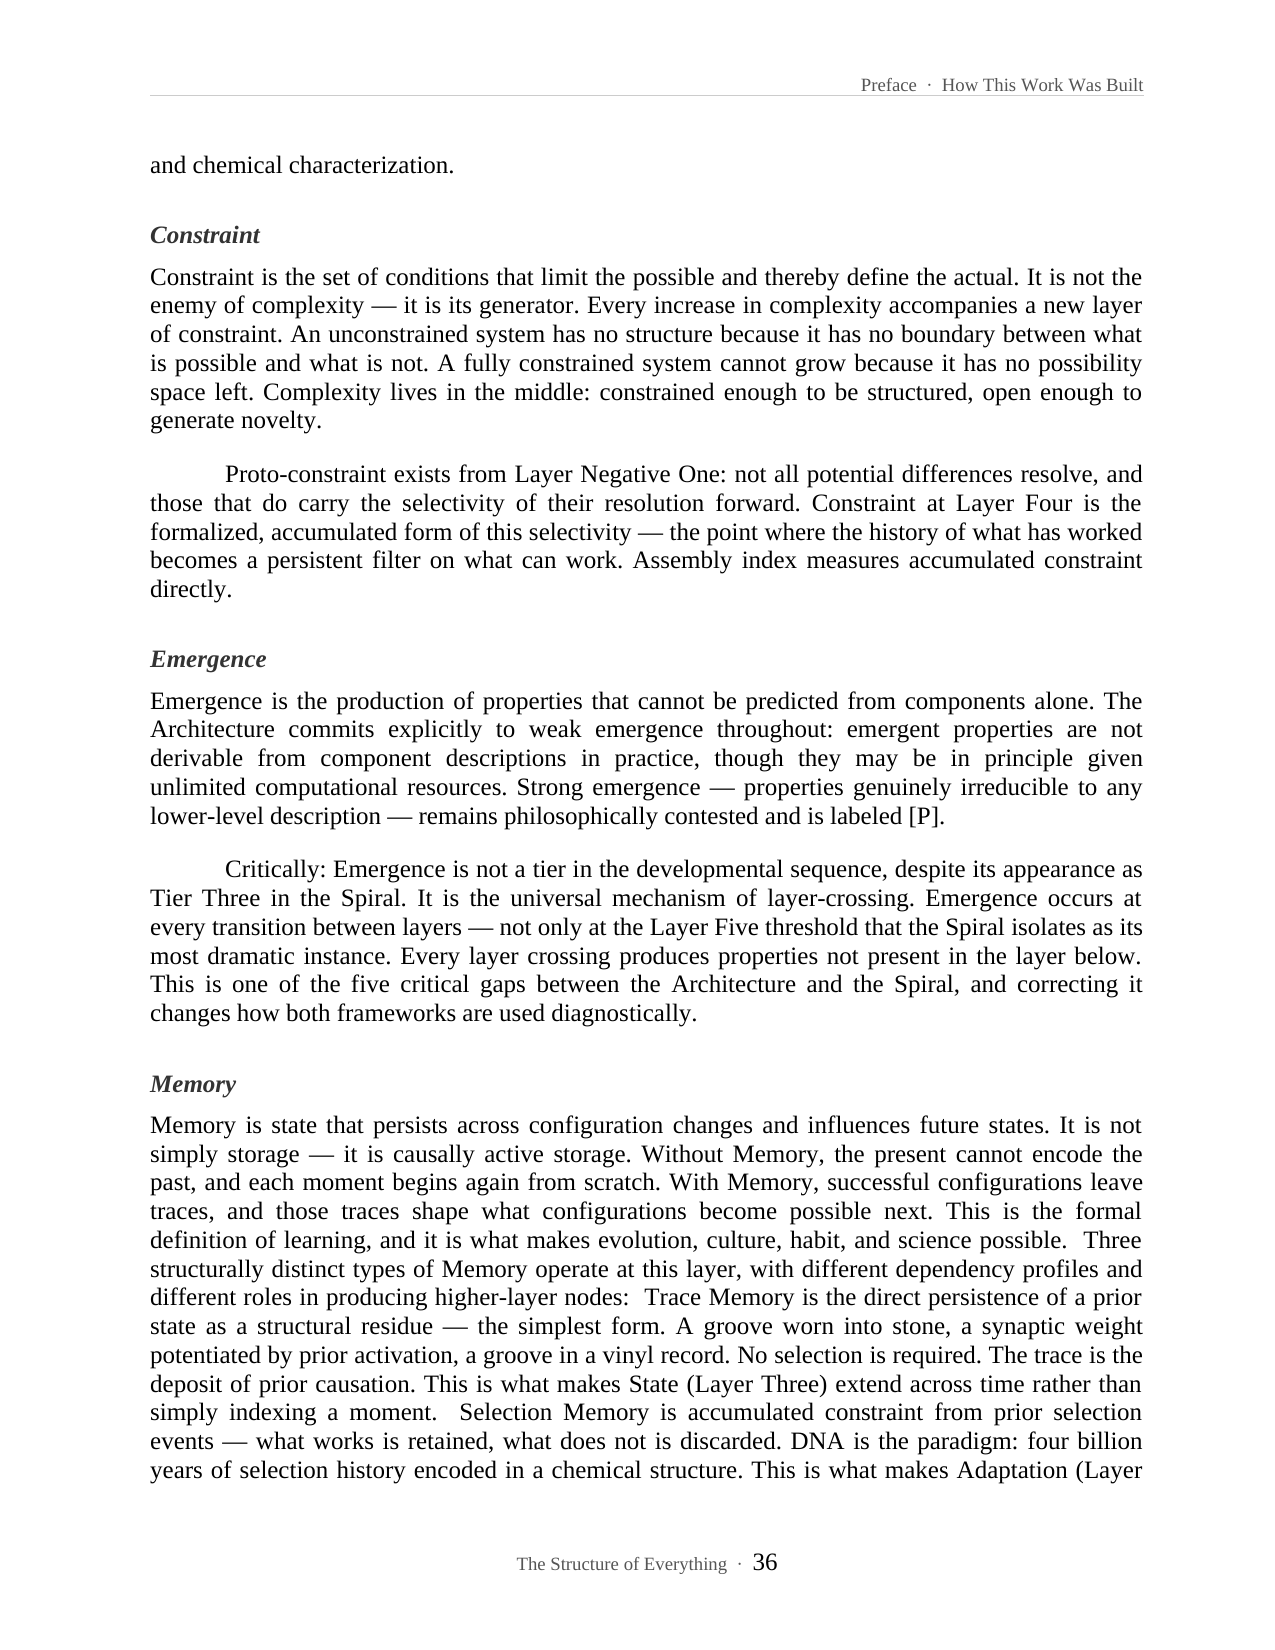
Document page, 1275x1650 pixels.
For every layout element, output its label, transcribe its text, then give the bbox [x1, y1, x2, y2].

subtitle Constraint [150, 220, 1144, 249]
text Memory is state that persists across configuration changes and influences future states. It is not simply storage — it is causally active storage. Without Memory, the present cannot encode the past, and each moment begins again from scratch. With Memory, successful configurations leave traces, and those traces shape what configurations become possible next. This is the formal definition of learning, and it is what makes evolution, culture, habit, and science possible. Three structurally distinct types of Memory operate at this layer, with different dependency profiles and different roles in producing higher-layer nodes: Trace Memory is the direct persistence of a prior state as a structural residue — the simplest form. A groove worn into stone, a synaptic weight potentiated by prior activation, a groove in a vinyl record. No selection is required. The trace is the deposit of prior causation. This is what makes State (Layer Three) extend across time rather than simply indexing a moment. Selection Memory is accumulated constraint from prior selection events — what works is retained, what does not is discarded. DNA is the paradigm: four billion years of selection history encoded in a chemical structure. This is what makes Adaptation (Layer [150, 1110, 1144, 1484]
text Critically: Emergence is not a tier in the developmental sequence, despite its appearance as Tier Three in the Spiral. It is the universal mechanism of layer-crossing. Emergence occurs at every transition between layers — not only at the Layer Five threshold that the Spiral isolates as its most dramatic instance. Every layer crossing produces properties not present in the layer below. This is one of the five critical gaps between the Architecture and the Spiral, and correcting it changes how both frameworks are used diagnostically. [150, 854, 1144, 1027]
subtitle Memory [150, 1069, 1144, 1097]
subtitle Emergence [150, 644, 1144, 673]
text and chemical characterization. [150, 150, 1144, 179]
text Proto-constraint exists from Layer Negative One: not all potential differences resolve, and those that do carry the selectivity of their resolution forward. Constraint at Layer Four is the formalized, accumulated form of this selectivity — the point where the history of what has worked becomes a persistent filter on what can work. Assembly index measures accumulated constraint directly. [150, 459, 1144, 603]
text Constraint is the set of conditions that limit the possible and thereby define the actual. It is not the enemy of complexity — it is its generator. Every increase in complexity accompanies a new layer of constraint. An unconstrained system has no structure because it has no boundary between what is possible and what is not. A fully constrained system cannot grow because it has no possibility space left. Complexity lives in the middle: constrained enough to be structured, open enough to generate novelty. [150, 262, 1144, 434]
text Emergence is the production of properties that cannot be predicted from components alone. The Architecture commits explicitly to weak emergence throughout: emergent properties are not derivable from component descriptions in practice, though they may be in principle given unlimited computational resources. Strong emergence — properties genuinely irreducible to any lower-level description — remains philosophically contested and is labeled [P]. [150, 686, 1144, 829]
